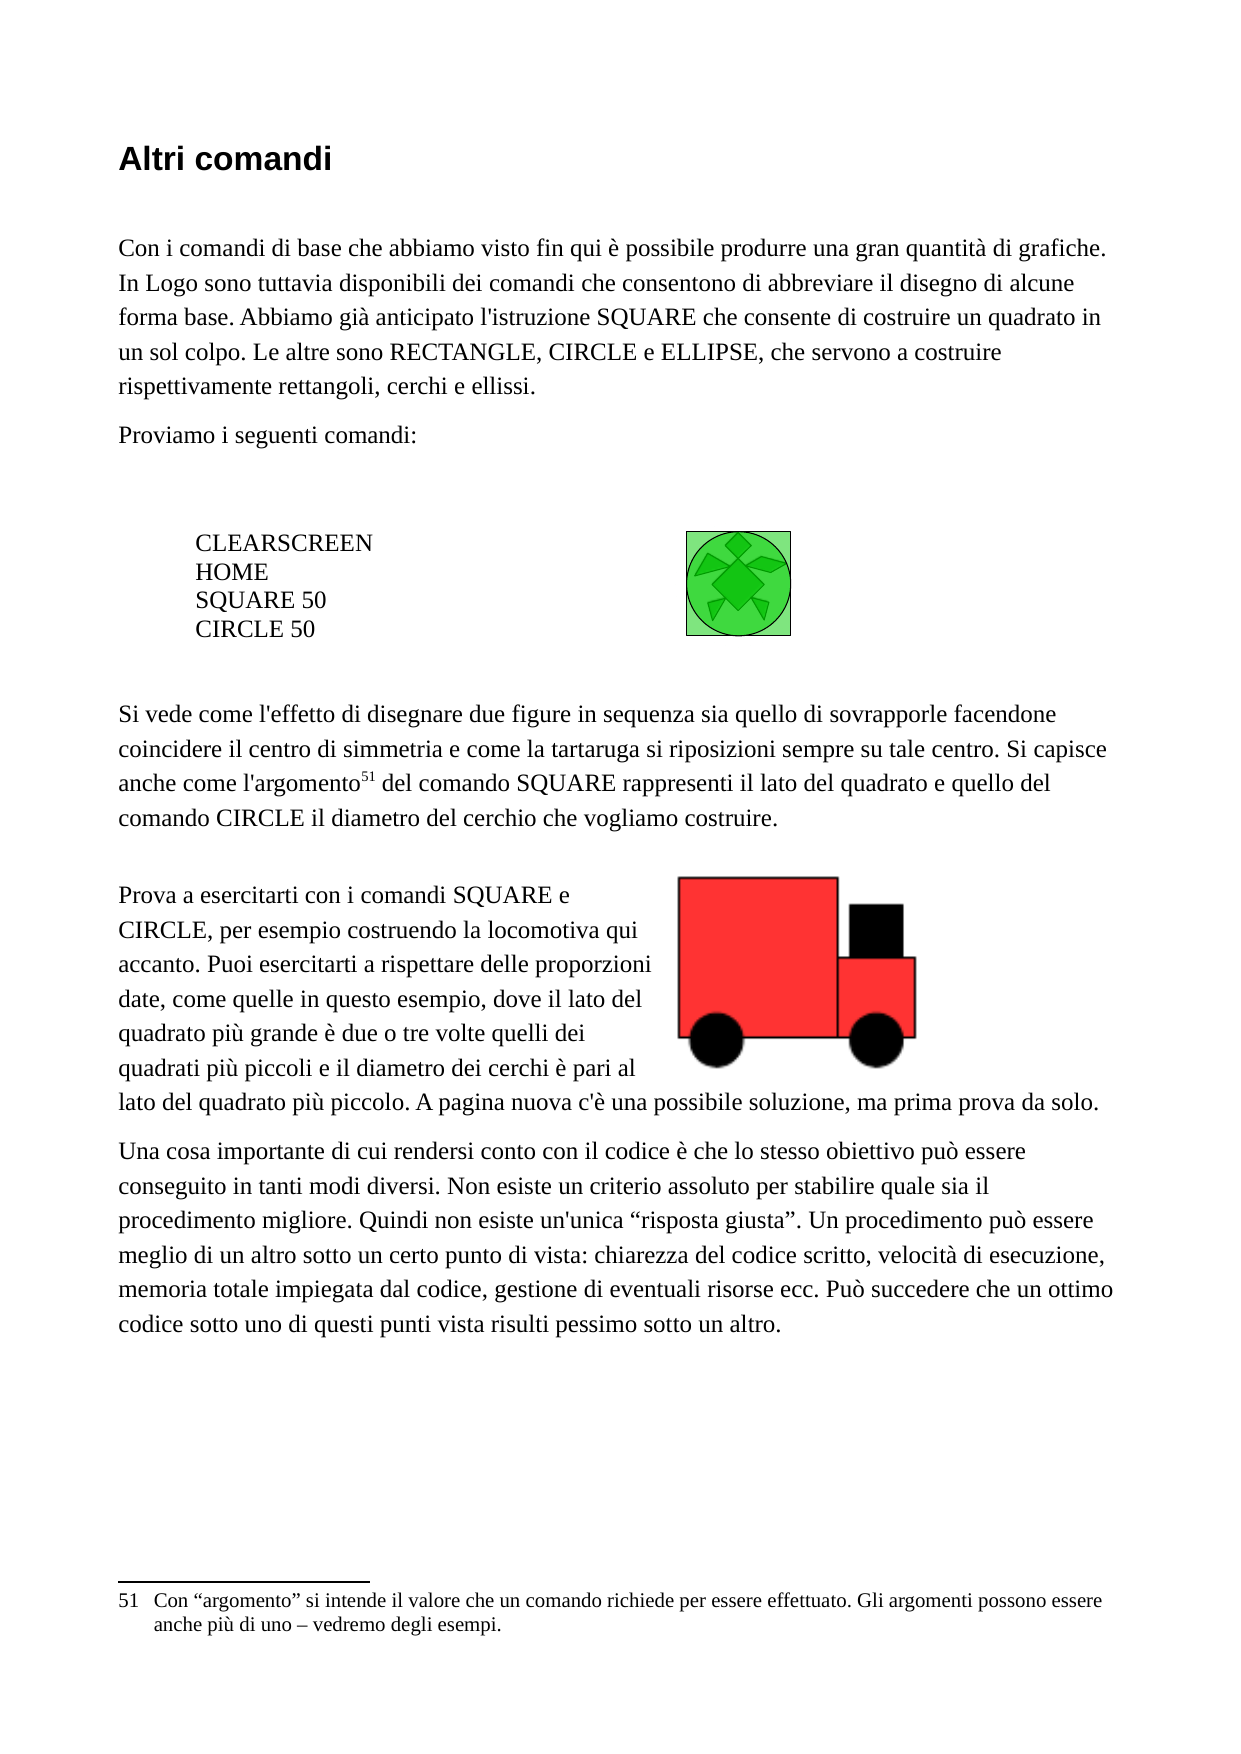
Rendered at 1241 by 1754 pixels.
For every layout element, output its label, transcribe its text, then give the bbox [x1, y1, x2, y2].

text CIRCLE 50 [195, 614, 427, 643]
text Proviamo i seguenti comandi: [118, 420, 1122, 449]
subtitle Altri comandi [118, 139, 1122, 178]
text Si vede come l'effetto di disegnare due figure in sequenza sia quello di sovrapporle facendone coincidere il centro di simmetria e come la tartaruga si riposizioni sempre su tale centro. Si capisce anche come l'argomento del comando SQUARE rappresenti il lato del quadrato e quello del comando CIRCLE il diametro del cerchio che vogliamo costruire. [118, 699, 1122, 831]
text Con “argomento” si intende il valore che un comando richiede per essere effettuato. Gli argomenti possono essere anche più di uno – vedremo degli esempi. [118, 1588, 1122, 1636]
text Prova a esercitarti con i comandi SQUARE e CIRCLE, per esempio costruendo la locomotiva qui accanto. Puoi esercitarti a rispettare delle proporzioni date, come quelle in questo esempio, dove il lato del quadrato più grande è due o tre volte quelli dei quadrati più piccoli e il diametro dei cerchi è pari al lato del quadrato più piccolo. A pagina nuova c'è una possibile soluzione, ma prima prova da solo. [118, 881, 1122, 1116]
text HOME [195, 557, 427, 586]
picture [668, 869, 927, 1079]
text SQUARE 50 [195, 586, 427, 614]
text Con i comandi di base che abbiamo visto fin qui è possibile produrre una gran quantità di grafiche. In Logo sono tuttavia disponibili dei comandi che consentono di abbreviare il disegno di alcune forma base. Abbiamo già anticipato l'istruzione SQUARE che consente di costruire un quadrato in un sol colpo. Le altre sono RECTANGLE, CIRCLE e ELLIPSE, che servono a costruire rispettivamente rettangoli, cerchi e ellissi. [118, 233, 1122, 400]
text CLEARSCREEN [195, 528, 427, 557]
text Una cosa importante di cui rendersi conto con il codice è che lo stesso obiettivo può essere conseguito in tanti modi diversi. Non esiste un criterio assoluto per stabilire quale sia il procedimento migliore. Quindi non esiste un'unica “risposta giusta”. Un procedimento può essere meglio di un altro sotto un certo punto di vista: chiarezza del codice scritto, velocità di esecuzione, memoria totale impiegata dal codice, gestione di eventuali risorse ecc. Può succedere che un ottimo codice sotto uno di questi punti vista risulti pessimo sotto un altro. [118, 1136, 1122, 1338]
